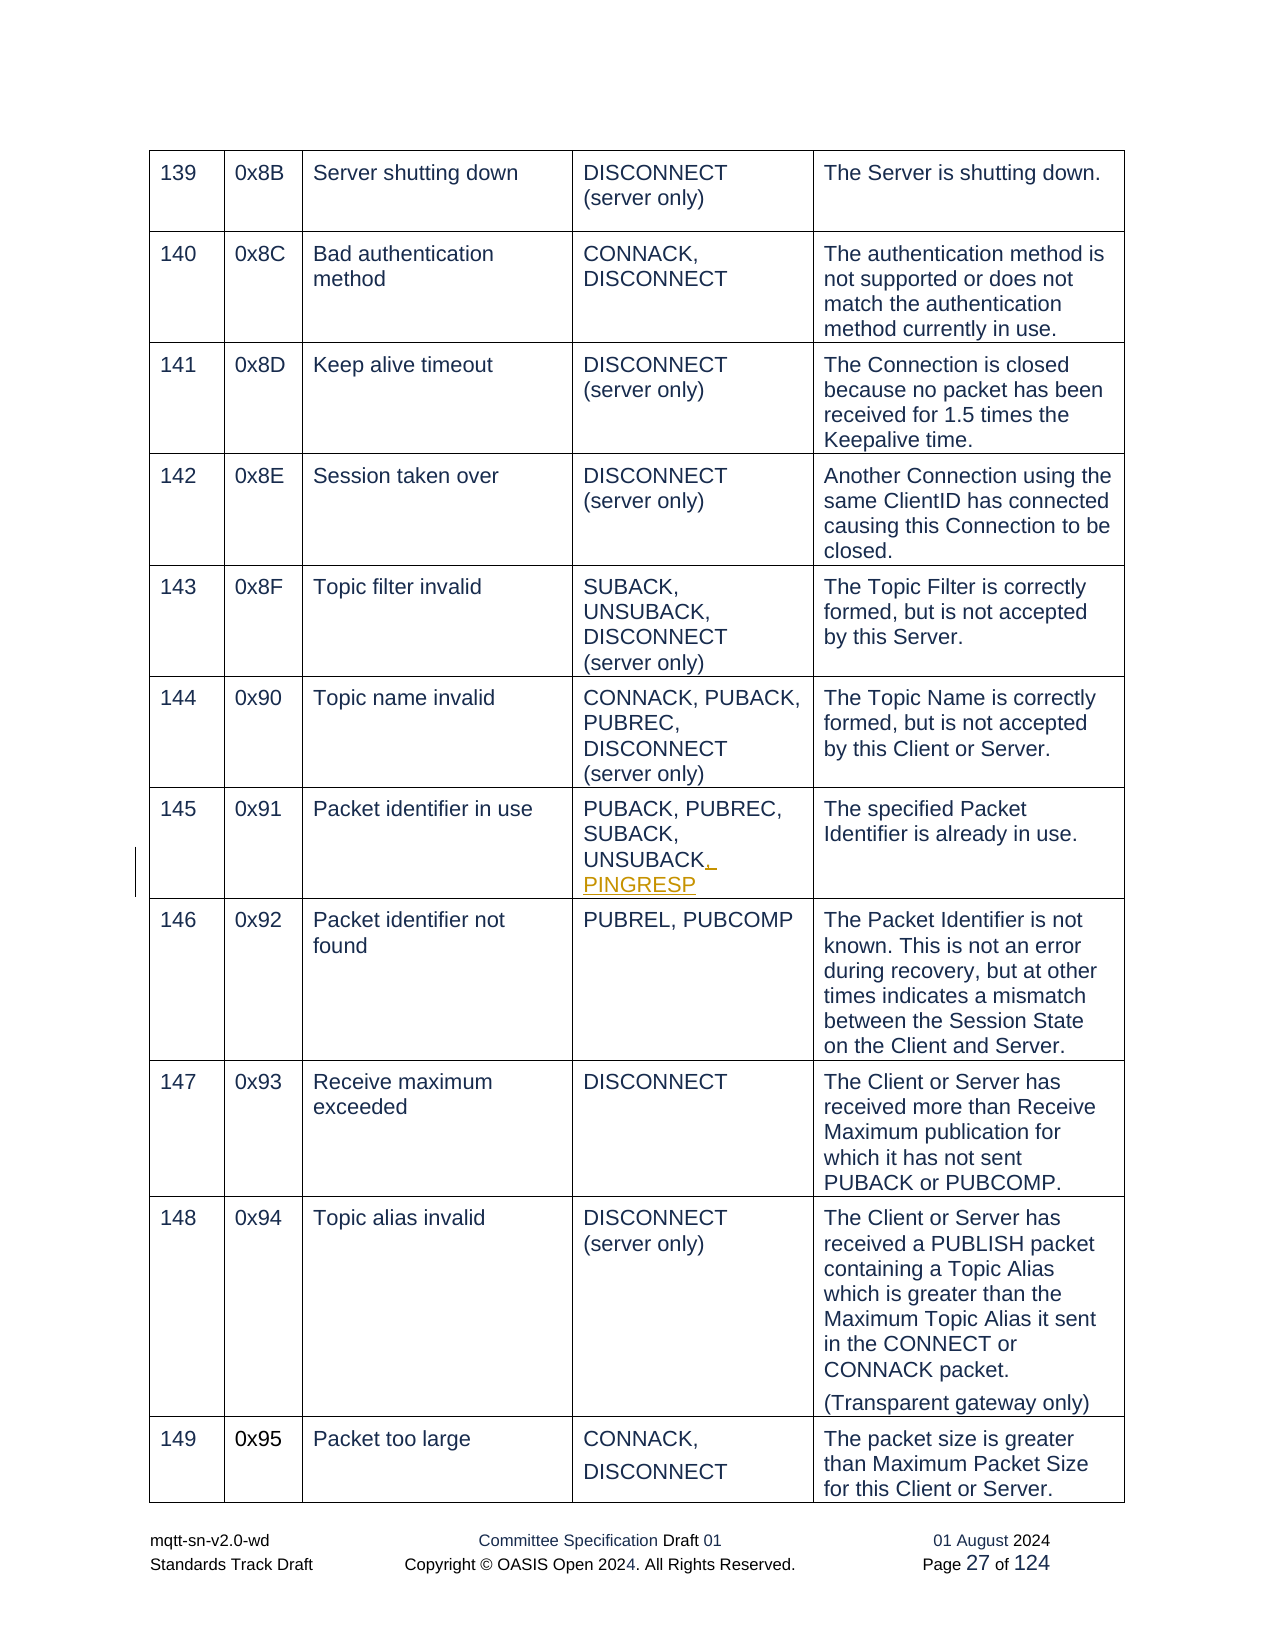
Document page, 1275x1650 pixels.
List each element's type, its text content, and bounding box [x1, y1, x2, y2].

table_cell 0x94 [225, 1197, 302, 1416]
table_cell 142 [150, 454, 224, 564]
table_cell 0x95 [225, 1417, 302, 1502]
table_cell 139 [150, 151, 224, 231]
table_cell Packet identifier not found [303, 899, 572, 1059]
table_cell Packet too large [303, 1417, 572, 1502]
table_cell 145 [150, 788, 224, 898]
table_cell The Server is shutting down. [814, 151, 1124, 231]
table_cell 148 [150, 1197, 224, 1416]
table_cell PUBREL, PUBCOMP [573, 899, 813, 1059]
table_cell The Connection is closed because no packet has been received for 1.5 times the Keepalive time. [814, 343, 1124, 453]
table_cell SUBACK, UNSUBACK, DISCONNECT (server only) [573, 566, 813, 676]
table_cell 0x8C [225, 232, 302, 342]
table_cell DISCONNECT (server only) [573, 151, 813, 231]
table_cell The authentication method is not supported or does not match the authentication method currently in use. [814, 232, 1124, 342]
table_cell 0x90 [225, 677, 302, 787]
table_cell Receive maximum exceeded [303, 1061, 572, 1196]
table_cell Topic filter invalid [303, 566, 572, 676]
table_cell Server shutting down [303, 151, 572, 231]
table_cell DISCONNECT (server only) [573, 454, 813, 564]
table_cell 144 [150, 677, 224, 787]
table_cell 147 [150, 1061, 224, 1196]
table_cell 0x92 [225, 899, 302, 1059]
table_cell The Topic Name is correctly formed, but is not accepted by this Client or Server. [814, 677, 1124, 787]
table_cell CONNACK, DISCONNECT [573, 232, 813, 342]
table_cell The Client or Server has received a PUBLISH packet containing a Topic Alias which is greater than the Maximum Topic Alias it sent in the CONNECT or CONNACK packet. (Transparent gateway only) [814, 1197, 1124, 1416]
table_cell CONNACK, DISCONNECT [573, 1417, 813, 1502]
table_cell Topic alias invalid [303, 1197, 572, 1416]
table_cell 0x8D [225, 343, 302, 453]
table_cell The packet size is greater than Maximum Packet Size for this Client or Server. [814, 1417, 1124, 1502]
table_cell DISCONNECT [573, 1061, 813, 1196]
table_cell 0x91 [225, 788, 302, 898]
table_cell 0x8B [225, 151, 302, 231]
table_cell 0x8F [225, 566, 302, 676]
table_cell The specified Packet Identifier is already in use. [814, 788, 1124, 898]
table_cell 146 [150, 899, 224, 1059]
table_cell 0x93 [225, 1061, 302, 1196]
table_cell Bad authentication method [303, 232, 572, 342]
table_cell 0x8E [225, 454, 302, 564]
table_cell DISCONNECT (server only) [573, 343, 813, 453]
table_cell The Packet Identifier is not known. This is not an error during recovery, but at other times indicates a mismatch between the Session State on the Client and Server. [814, 899, 1124, 1059]
table_cell Keep alive timeout [303, 343, 572, 453]
table_cell Topic name invalid [303, 677, 572, 787]
table_cell PUBACK, PUBREC, SUBACK, UNSUBACK, PINGRESP [573, 788, 813, 898]
table_cell Packet identifier in use [303, 788, 572, 898]
table_cell The Topic Filter is correctly formed, but is not accepted by this Server. [814, 566, 1124, 676]
table_cell 141 [150, 343, 224, 453]
table_cell 140 [150, 232, 224, 342]
table_cell CONNACK, PUBACK, PUBREC, DISCONNECT (server only) [573, 677, 813, 787]
table_cell The Client or Server has received more than Receive Maximum publication for which it has not sent PUBACK or PUBCOMP. [814, 1061, 1124, 1196]
table_cell Another Connection using the same ClientID has connected causing this Connection to be closed. [814, 454, 1124, 564]
table_cell Session taken over [303, 454, 572, 564]
table_cell 149 [150, 1417, 224, 1502]
table_cell DISCONNECT (server only) [573, 1197, 813, 1416]
table_cell 143 [150, 566, 224, 676]
